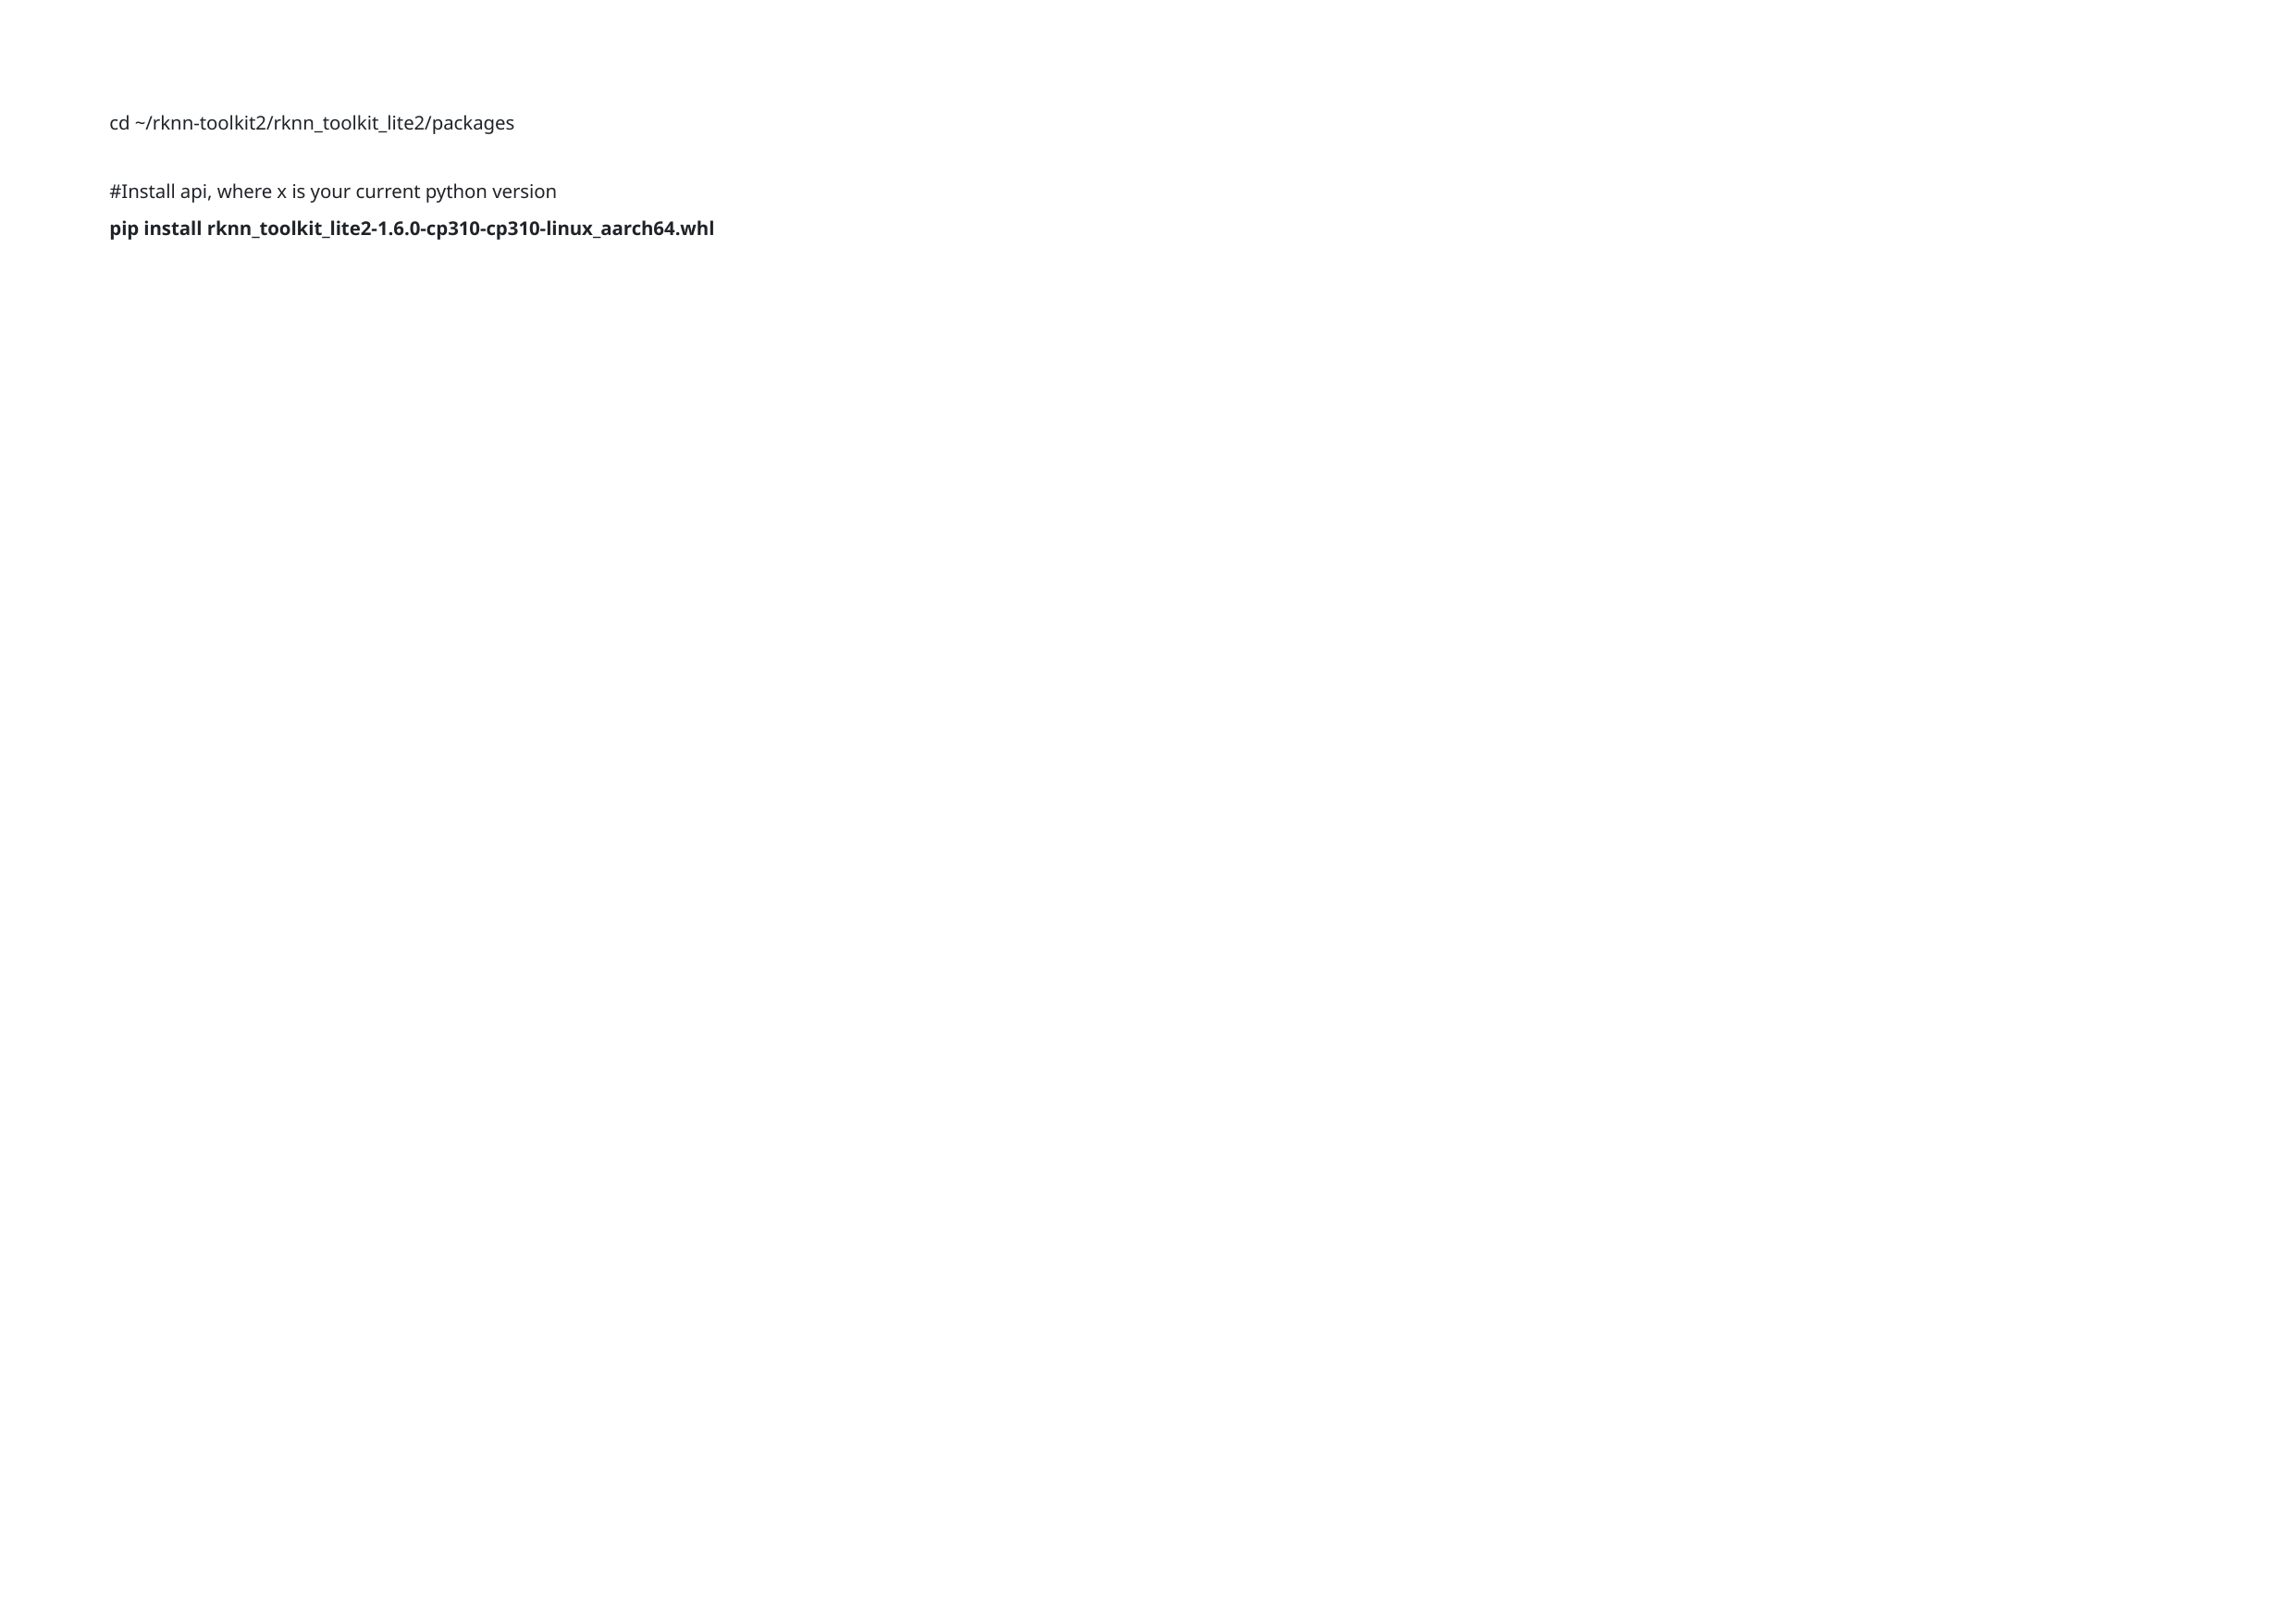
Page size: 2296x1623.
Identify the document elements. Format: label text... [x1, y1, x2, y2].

text pip install rknn_toolkit_lite2-1.6.0-cp310-cp310-linux_aarch64.whl [109, 216, 2186, 241]
text cd ~/rknn-toolkit2/rknn_toolkit_lite2/packages [109, 109, 2186, 135]
text #Install api, where x is your current python version [109, 178, 2186, 204]
